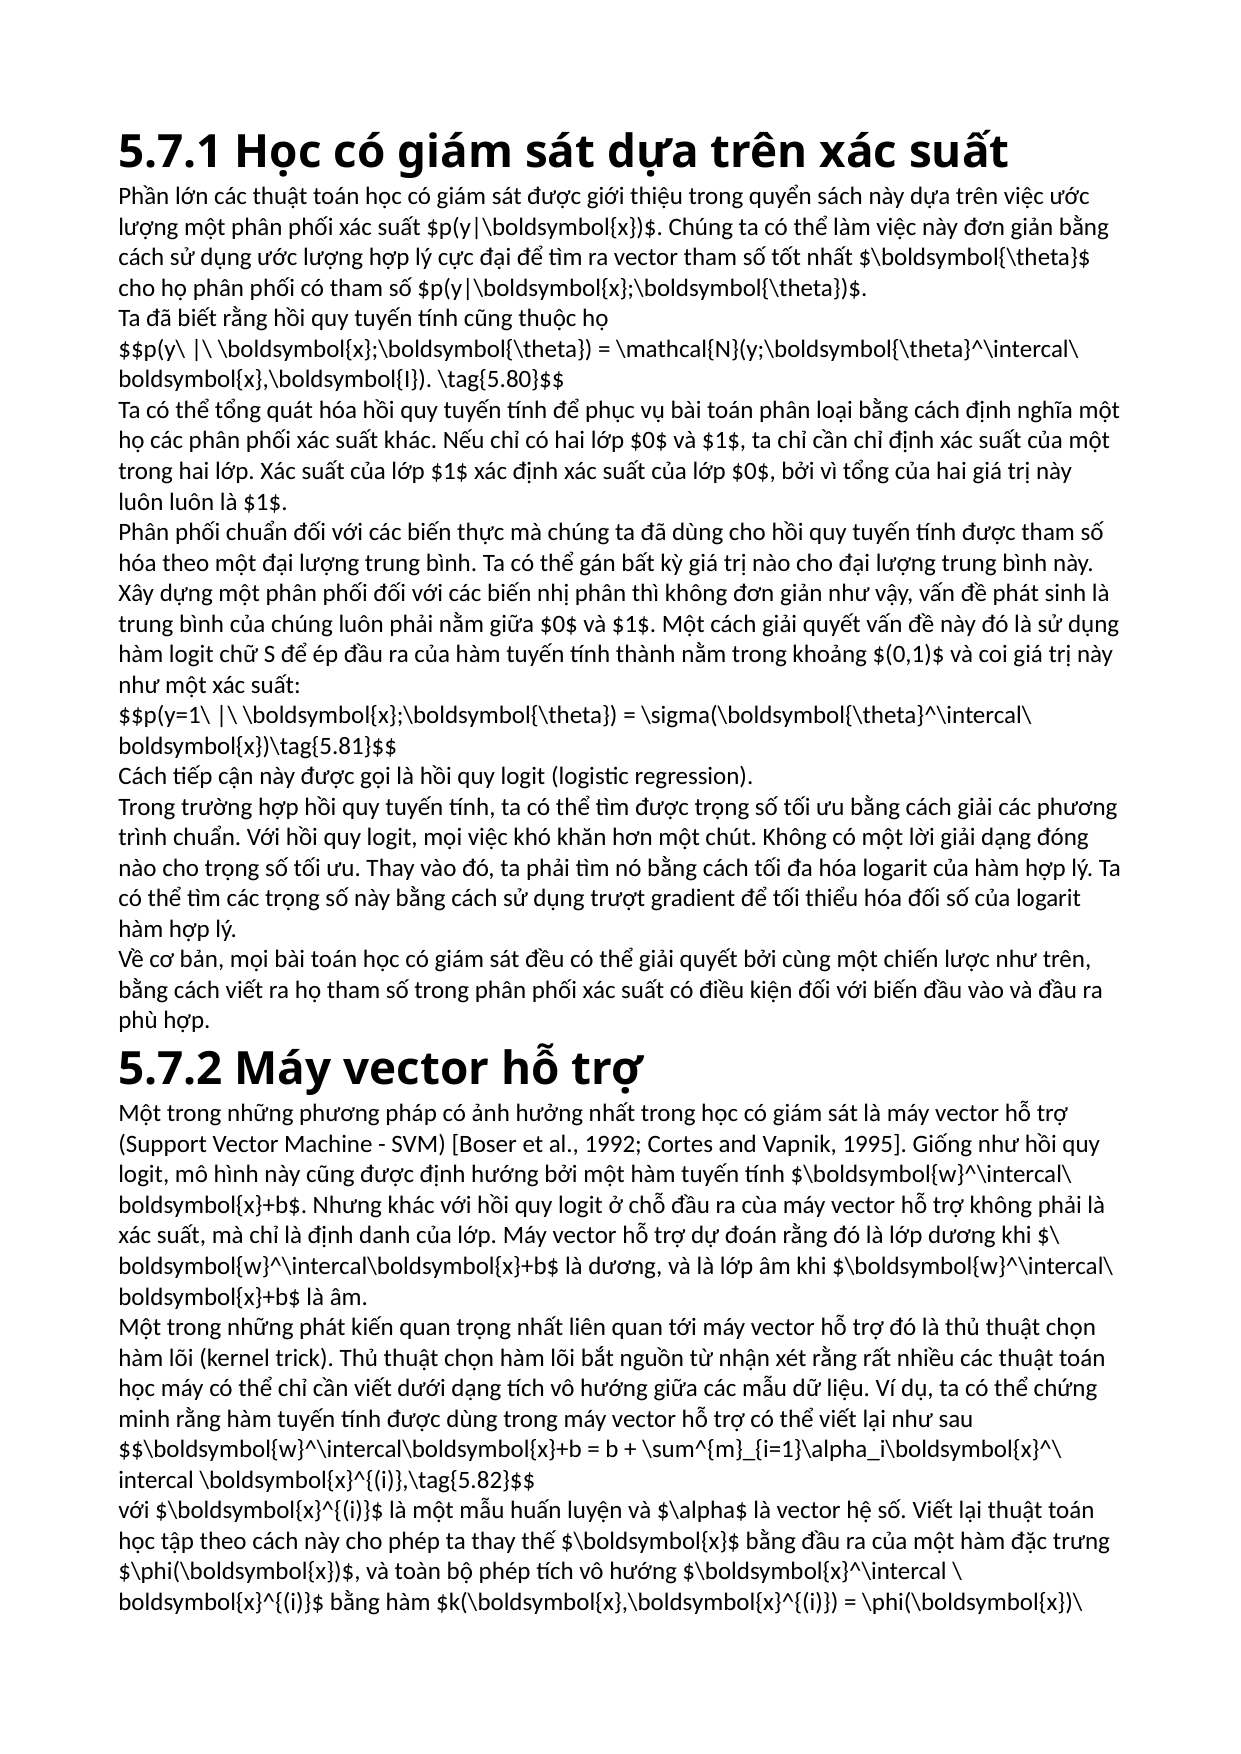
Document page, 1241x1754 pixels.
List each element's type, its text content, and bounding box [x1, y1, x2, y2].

text Phần lớn các thuật toán học có giám sát được giới thiệu trong quyển sách này dựa trên việc ước lượng một phân phối xác suất $p(y|\boldsymbol{x})$. Chúng ta có thể làm việc này đơn giản bằng cách sử dụng ước lượng hợp lý cực đại để tìm ra vector tham số tốt nhất $\boldsymbol{\theta}$ cho họ phân phối có tham số $p(y|\boldsymbol{x};\boldsymbol{\theta})$. [118, 181, 1122, 303]
text Ta có thể tổng quát hóa hồi quy tuyến tính để phục vụ bài toán phân loại bằng cách định nghĩa một họ các phân phối xác suất khác. Nếu chỉ có hai lớp $0$ và $1$, ta chỉ cần chỉ định xác suất của một trong hai lớp. Xác suất của lớp $1$ xác định xác suất của lớp $0$, bởi vì tổng của hai giá trị này luôn luôn là $1$. [118, 394, 1122, 516]
text Về cơ bản, mọi bài toán học có giám sát đều có thể giải quyết bởi cùng một chiến lược như trên, bằng cách viết ra họ tham số trong phân phối xác suất có điều kiện đối với biến đầu vào và đầu ra phù hợp. [118, 943, 1122, 1035]
text Một trong những phương pháp có ảnh hưởng nhất trong học có giám sát là máy vector hỗ trợ (Support Vector Machine - SVM) [Boser et al., 1992; Cortes and Vapnik, 1995]. Giống như hồi quy logit, mô hình này cũng được định hướng bởi một hàm tuyến tính $\boldsymbol{w}^\intercal\boldsymbol{x}+b$. Nhưng khác với hồi quy logit ở chỗ đầu ra cùa máy vector hỗ trợ không phải là xác suất, mà chỉ là định danh của lớp. Máy vector hỗ trợ dự đoán rằng đó là lớp dương khi $\boldsymbol{w}^\intercal\boldsymbol{x}+b$ là dương, và là lớp âm khi $\boldsymbol{w}^\intercal\boldsymbol{x}+b$ là âm. [118, 1097, 1122, 1311]
text Ta đã biết rằng hồi quy tuyến tính cũng thuộc họ [118, 303, 1122, 333]
text $$\boldsymbol{w}^\intercal\boldsymbol{x}+b = b + \sum^{m}_{i=1}\alpha_i\boldsymbol{x}^\intercal \boldsymbol{x}^{(i)},\tag{5.82}$$ [118, 1433, 1122, 1494]
subtitle 5.7.2 Máy vector hỗ trợ [118, 1035, 1122, 1097]
text $$p(y=1\ |\ \boldsymbol{x};\boldsymbol{\theta}) = \sigma(\boldsymbol{\theta}^\intercal\boldsymbol{x})\tag{5.81}$$ [118, 699, 1122, 760]
text Cách tiếp cận này được gọi là hồi quy logit (logistic regression). [118, 760, 1122, 791]
subtitle 5.7.1 Học có giám sát dựa trên xác suất [118, 118, 1122, 181]
text với $\boldsymbol{x}^{(i)}$ là một mẫu huấn luyện và $\alpha$ là vector hệ số. Viết lại thuật toán học tập theo cách này cho phép ta thay thế $\boldsymbol{x}$ bằng đầu ra của một hàm đặc trưng $\phi(\boldsymbol{x})$, và toàn bộ phép tích vô hướng $\boldsymbol{x}^\intercal \boldsymbol{x}^{(i)}$ bằng hàm $k(\boldsymbol{x},\boldsymbol{x}^{(i)}) = \phi(\boldsymbol{x})\ [118, 1494, 1122, 1616]
text Một trong những phát kiến quan trọng nhất liên quan tới máy vector hỗ trợ đó là thủ thuật chọn hàm lõi (kernel trick). Thủ thuật chọn hàm lõi bắt nguồn từ nhận xét rằng rất nhiều các thuật toán học máy có thể chỉ cần viết dưới dạng tích vô hướng giữa các mẫu dữ liệu. Ví dụ, ta có thể chứng minh rằng hàm tuyến tính được dùng trong máy vector hỗ trợ có thể viết lại như sau [118, 1311, 1122, 1433]
text Trong trường hợp hồi quy tuyến tính, ta có thể tìm được trọng số tối ưu bằng cách giải các phương trình chuẩn. Với hồi quy logit, mọi việc khó khăn hơn một chút. Không có một lời giải dạng đóng nào cho trọng số tối ưu. Thay vào đó, ta phải tìm nó bằng cách tối đa hóa logarit của hàm hợp lý. Ta có thể tìm các trọng số này bằng cách sử dụng trượt gradient để tối thiểu hóa đối số của logarit hàm hợp lý. [118, 791, 1122, 943]
text $$p(y\ |\ \boldsymbol{x};\boldsymbol{\theta}) = \mathcal{N}(y;\boldsymbol{\theta}^\intercal\boldsymbol{x},\boldsymbol{I}). \tag{5.80}$$ [118, 333, 1122, 394]
text Phân phối chuẩn đối với các biến thực mà chúng ta đã dùng cho hồi quy tuyến tính được tham số hóa theo một đại lượng trung bình. Ta có thể gán bất kỳ giá trị nào cho đại lượng trung bình này. Xây dựng một phân phối đối với các biến nhị phân thì không đơn giản như vậy, vấn đề phát sinh là trung bình của chúng luôn phải nằm giữa $0$ và $1$. Một cách giải quyết vấn đề này đó là sử dụng hàm logit chữ S để ép đầu ra của hàm tuyến tính thành nằm trong khoảng $(0,1)$ và coi giá trị này như một xác suất: [118, 516, 1122, 699]
